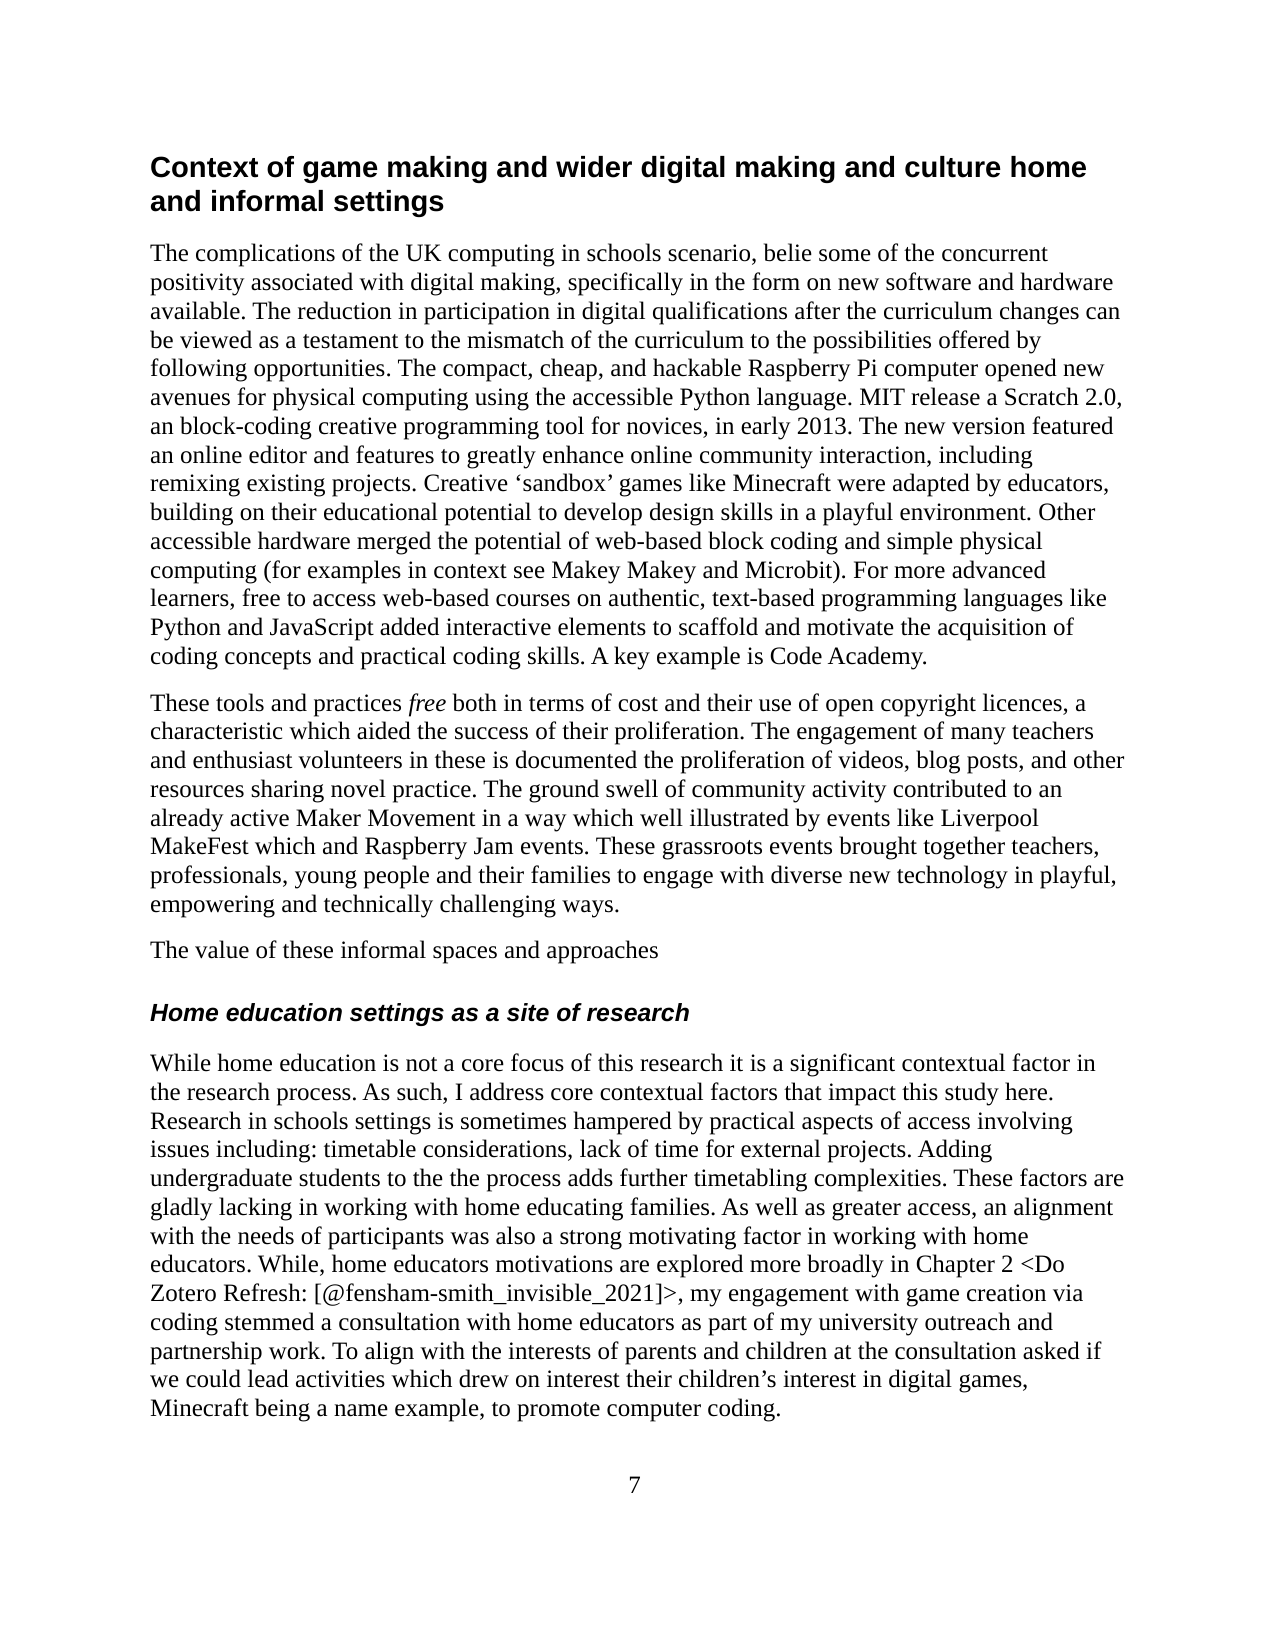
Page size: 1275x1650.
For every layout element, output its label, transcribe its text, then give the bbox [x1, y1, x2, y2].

text While home education is not a core focus of this research it is a significant contextual factor in the research process. As such, I address core contextual factors that impact this study here. Research in schools settings is sometimes hampered by practical aspects of access involving issues including: timetable considerations, lack of time for external projects. Adding undergraduate students to the the process adds further timetabling complexities. These factors are gladly lacking in working with home educating families. As well as greater access, an alignment with the needs of participants was also a strong motivating factor in working with home educators. While, home educators motivations are explored more broadly in Chapter 2 <Do Zotero Refresh: [@fensham-smith_invisible_2021]>, my engagement with game creation via coding stemmed a consultation with home educators as part of my university outreach and partnership work. To align with the interests of parents and children at the consultation asked if we could lead activities which drew on interest their children’s interest in digital games, Minecraft being a name example, to promote computer coding. [150, 1048, 1125, 1422]
text These tools and practices free both in terms of cost and their use of open copyright licences, a characteristic which aided the success of their proliferation. The engagement of many teachers and enthusiast volunteers in these is documented the proliferation of videos, blog posts, and other resources sharing novel practice. The ground swell of community activity contributed to an already active Maker Movement in a way which well illustrated by events like Liverpool MakeFest which and Raspberry Jam events. These grassroots events brought together teachers, professionals, young people and their families to engage with diverse new technology in playful, empowering and technically challenging ways. [150, 688, 1125, 918]
subtitle Context of game making and wider digital making and culture home and informal settings [150, 150, 1125, 217]
text The complications of the UK computing in schools scenario, belie some of the concurrent positivity associated with digital making, specifically in the form on new software and hardware available. The reduction in participation in digital qualifications after the curriculum changes can be viewed as a testament to the mismatch of the curriculum to the possibilities offered by following opportunities. The compact, cheap, and hackable Raspberry Pi computer opened new avenues for physical computing using the accessible Python language. MIT release a Scratch 2.0, an block-coding creative programming tool for novices, in early 2013. The new version featured an online editor and features to greatly enhance online community interaction, including remixing existing projects. Creative ‘sandbox’ games like Minecraft were adapted by educators, building on their educational potential to develop design skills in a playful environment. Other accessible hardware merged the potential of web-based block coding and simple physical computing (for examples in context see Makey Makey and Microbit). For more advanced learners, free to access web-based courses on authentic, text-based programming languages like Python and JavaScript added interactive elements to scaffold and motivate the acquisition of coding concepts and practical coding skills. A key example is Code Academy. [150, 238, 1125, 670]
subtitle Home education settings as a site of research [150, 998, 1125, 1027]
text The value of these informal spaces and approaches [150, 936, 1125, 964]
